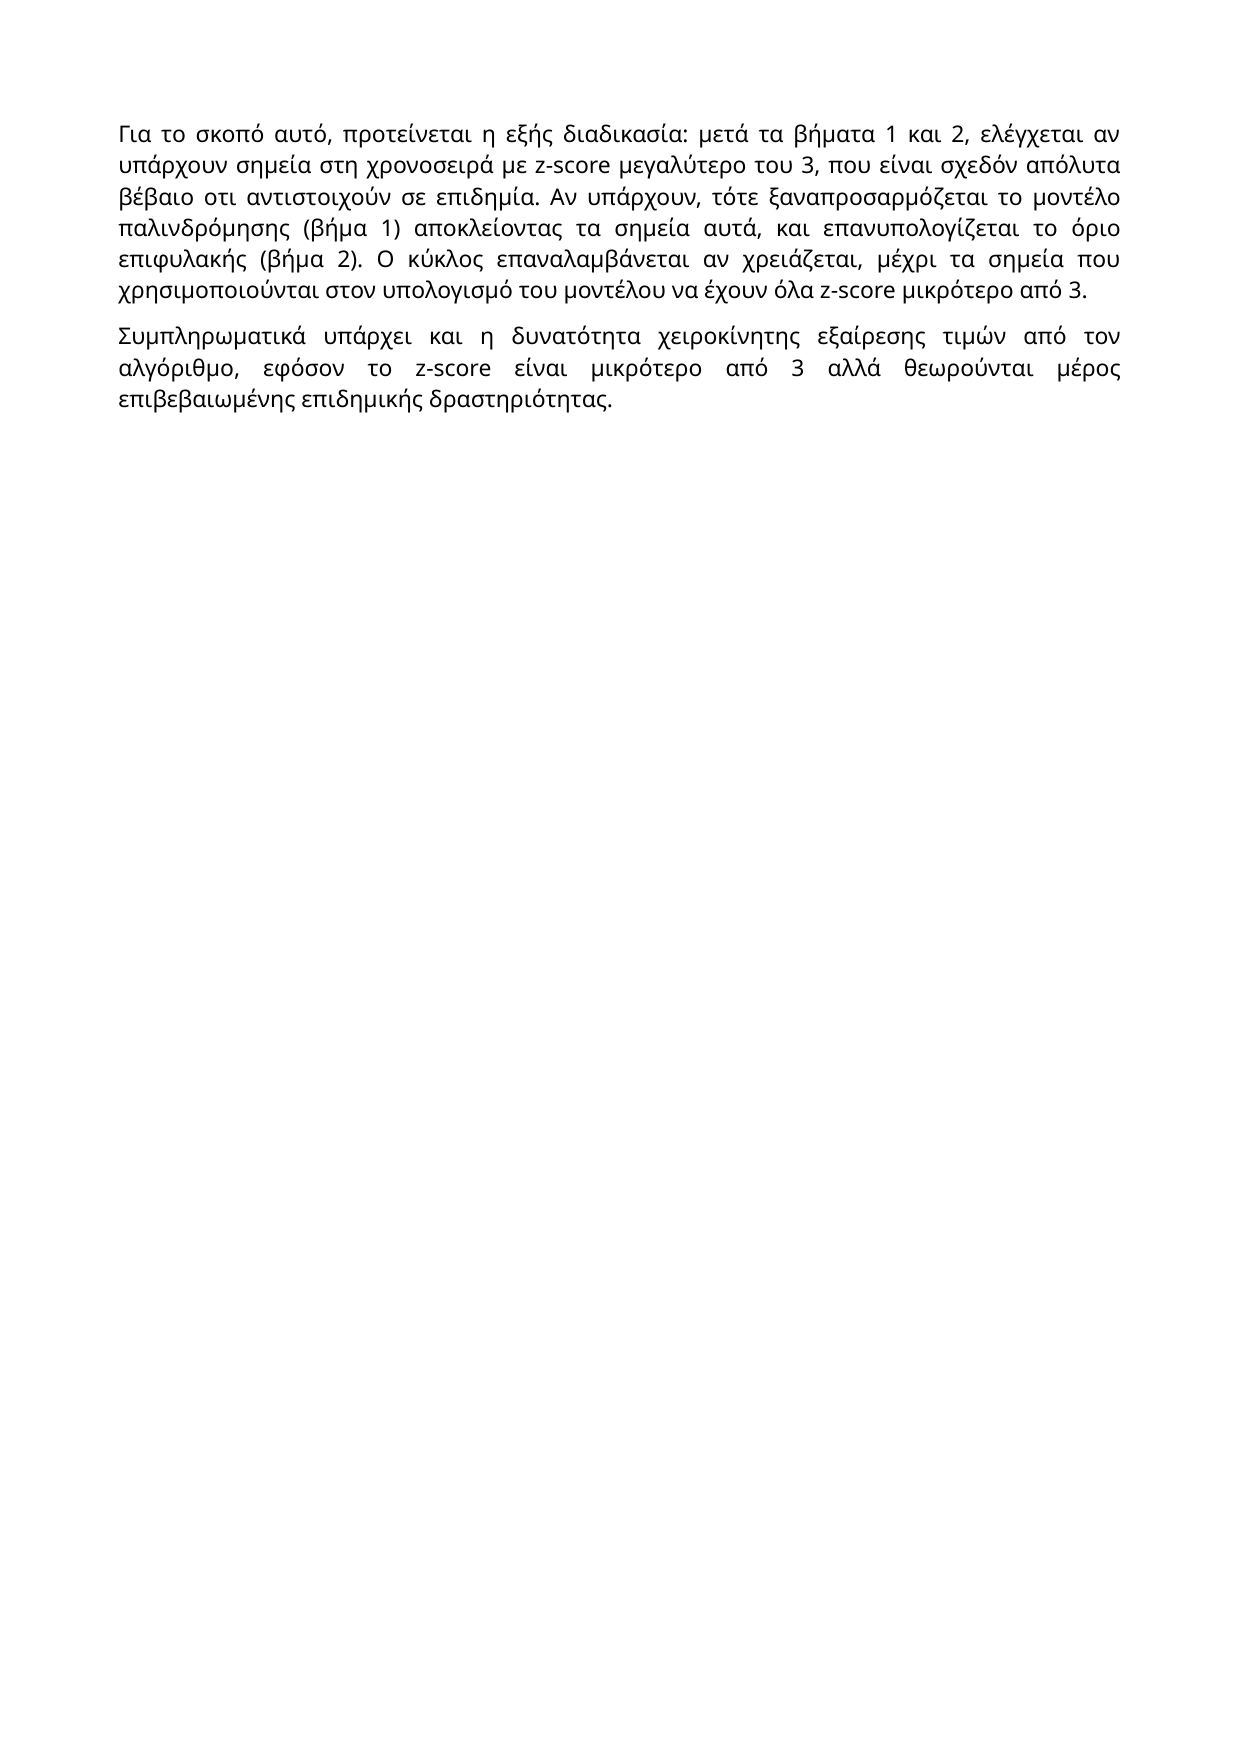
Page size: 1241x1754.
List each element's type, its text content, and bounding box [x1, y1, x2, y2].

text Για το σκοπό αυτό, προτείνεται η εξής διαδικασία: μετά τα βήματα 1 και 2, ελέγχεται αν υπάρχουν σημεία στη χρονοσειρά με z-score μεγαλύτερο του 3, που είναι σχεδόν απόλυτα βέβαιο οτι αντιστοιχούν σε επιδημία. Αν υπάρχουν, τότε ξαναπροσαρμόζεται το μοντέλο παλινδρόμησης (βήμα 1) αποκλείοντας τα σημεία αυτά, και επανυπολογίζεται το όριο επιφυλακής (βήμα 2). Ο κύκλος επαναλαμβάνεται αν χρειάζεται, μέχρι τα σημεία που χρησιμοποιούνται στον υπολογισμό του μοντέλου να έχουν όλα z-score μικρότερο από 3. [118, 118, 1122, 306]
text Συμπληρωματικά υπάρχει και η δυνατότητα χειροκίνητης εξαίρεσης τιμών από τον αλγόριθμο, εφόσον το z-score είναι μικρότερο από 3 αλλά θεωρούνται μέρος επιβεβαιωμένης επιδημικής δραστηριότητας. [118, 320, 1122, 414]
